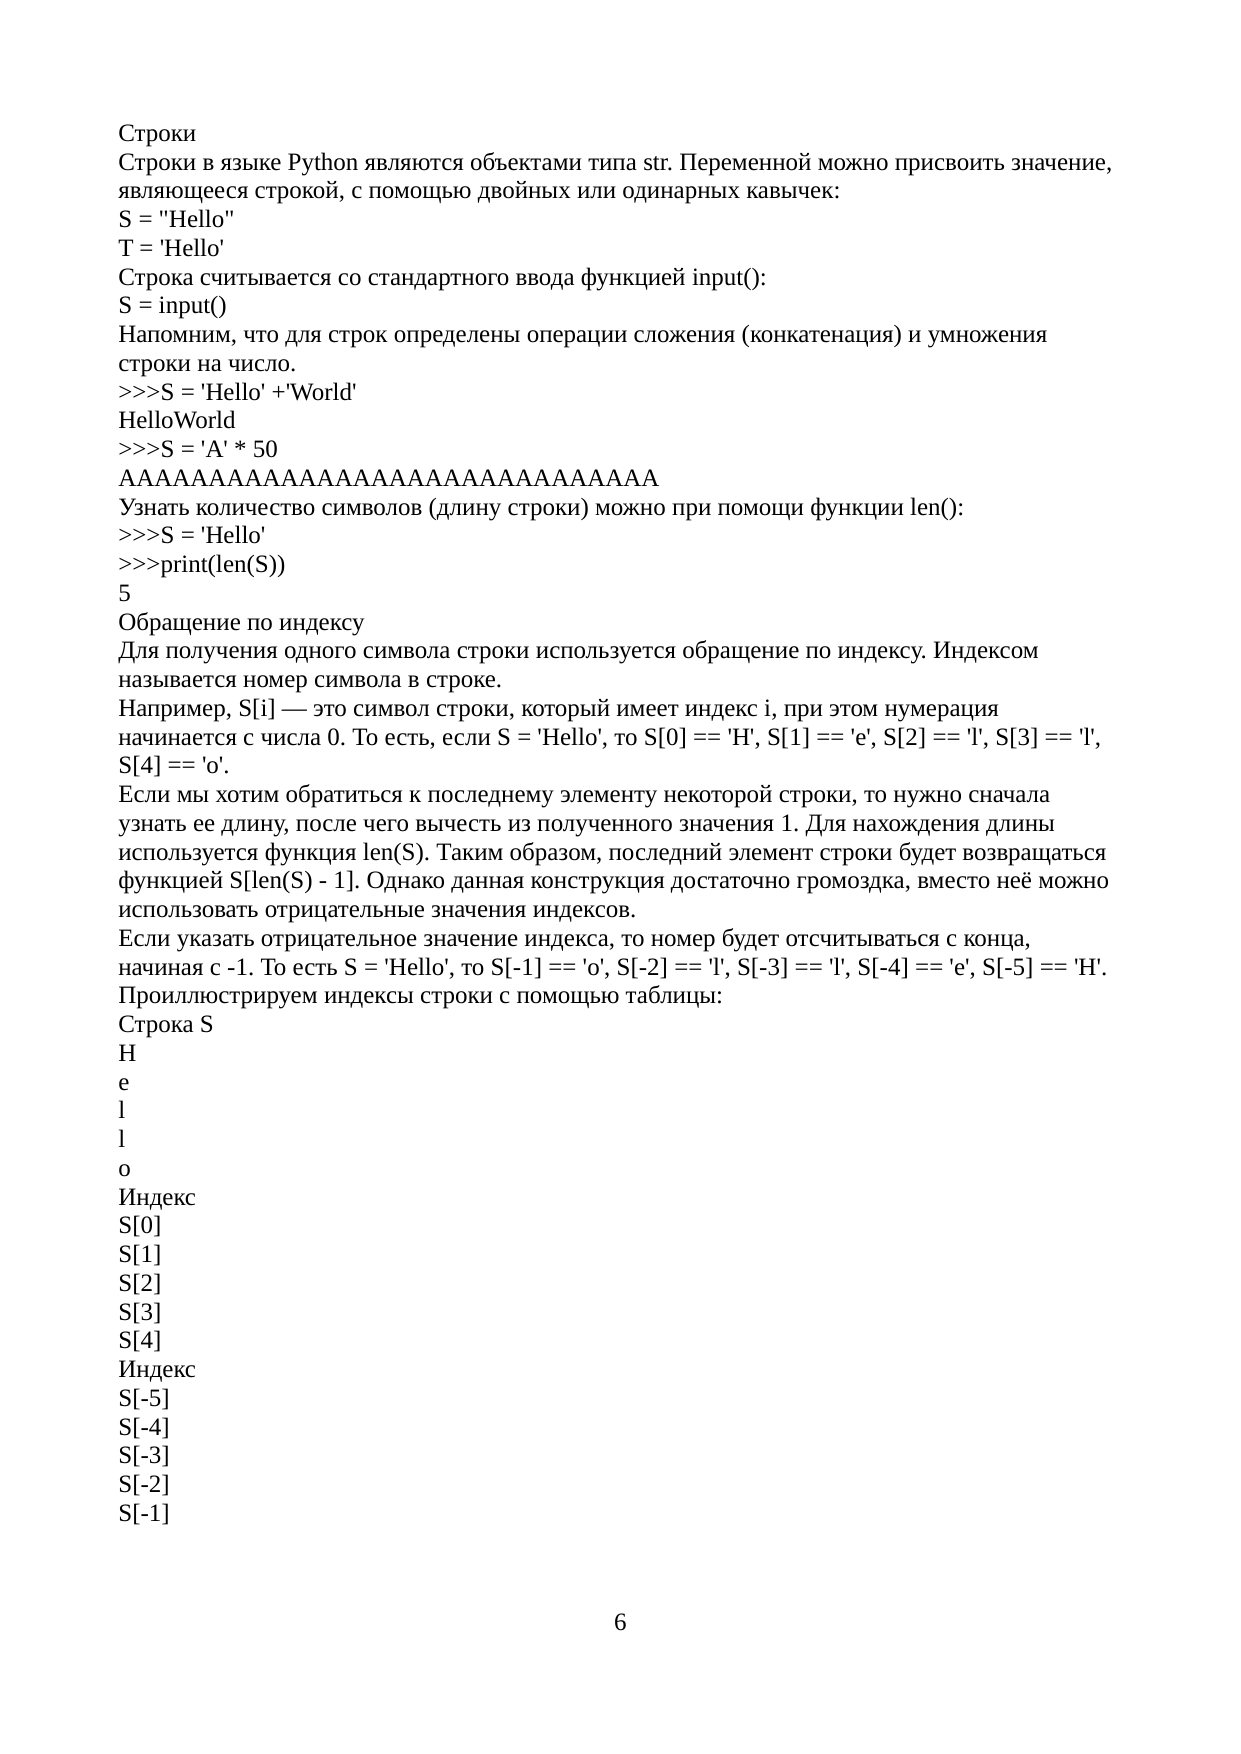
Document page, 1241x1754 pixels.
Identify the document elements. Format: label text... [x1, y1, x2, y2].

text S[1] [118, 1239, 1122, 1268]
text S[0] [118, 1211, 1122, 1239]
text S[-1] [118, 1498, 1122, 1527]
text Строки Строки в языке Python являются объектами типа str. Переменной можно присвоить значение, являющееся строкой, с помощью двойных или одинарных кавычек: [118, 118, 1122, 204]
text S[-4] [118, 1412, 1122, 1441]
text Индекс [118, 1182, 1122, 1211]
text H [118, 1038, 1122, 1067]
text l [118, 1096, 1122, 1124]
text S[-5] [118, 1383, 1122, 1412]
text S[-3] [118, 1441, 1122, 1469]
text l [118, 1124, 1122, 1153]
text S[-2] [118, 1469, 1122, 1498]
text S = "Hello" T = 'Hello' Строка считывается со стандартного ввода функцией input(): [118, 204, 1122, 291]
text Если указать отрицательное значение индекса, то номер будет отсчитываться с конца, начиная с -1. То есть S = 'Hello', то S[-1] == 'o', S[-2] == 'l', S[-3] == 'l', S[-4] == 'e', S[-5] == 'H'. [118, 923, 1122, 981]
text S = input() Напомним, что для строк определены операции сложения (конкатенация) и умножения строки на число. [118, 291, 1122, 377]
text Проиллюстрируем индексы строки с помощью таблицы: [118, 981, 1122, 1009]
text >>>S = 'Hello' >>>print(len(S)) 5 Обращение по индексу Для получения одного символа строки используется обращение по индексу. Индексом называется номер символа в строке. [118, 521, 1122, 693]
text Если мы хотим обратиться к последнему элементу некоторой строки, то нужно сначала узнать ее длину, после чего вычесть из полученного значения 1. Для нахождения длины используется функция len(S). Таким образом, последний элемент строки будет возвращаться функцией S[len(S) - 1]. Однако данная конструкция достаточно громоздка, вместо неё можно использовать отрицательные значения индексов. [118, 779, 1122, 923]
text Индекс [118, 1354, 1122, 1383]
text S[3] [118, 1297, 1122, 1326]
text o [118, 1153, 1122, 1182]
text Строка S [118, 1009, 1122, 1038]
text S[4] [118, 1326, 1122, 1354]
text >>>S = 'Hello' +'World' HelloWorld >>>S = 'A' * 50 AAAAAAAAAAAAAAAAAAAAAAAAAAAAAA Узнать количество символов (длину строки) можно при помощи функции len(): [118, 377, 1122, 521]
text S[2] [118, 1268, 1122, 1297]
text Например, S[i] — это символ строки, который имеет индекс i, при этом нумерация начинается с числа 0. То есть, если S = 'Hello', то S[0] == 'H', S[1] == 'e', S[2] == 'l', S[3] == 'l', S[4] == 'o'. [118, 693, 1122, 779]
text e [118, 1067, 1122, 1096]
